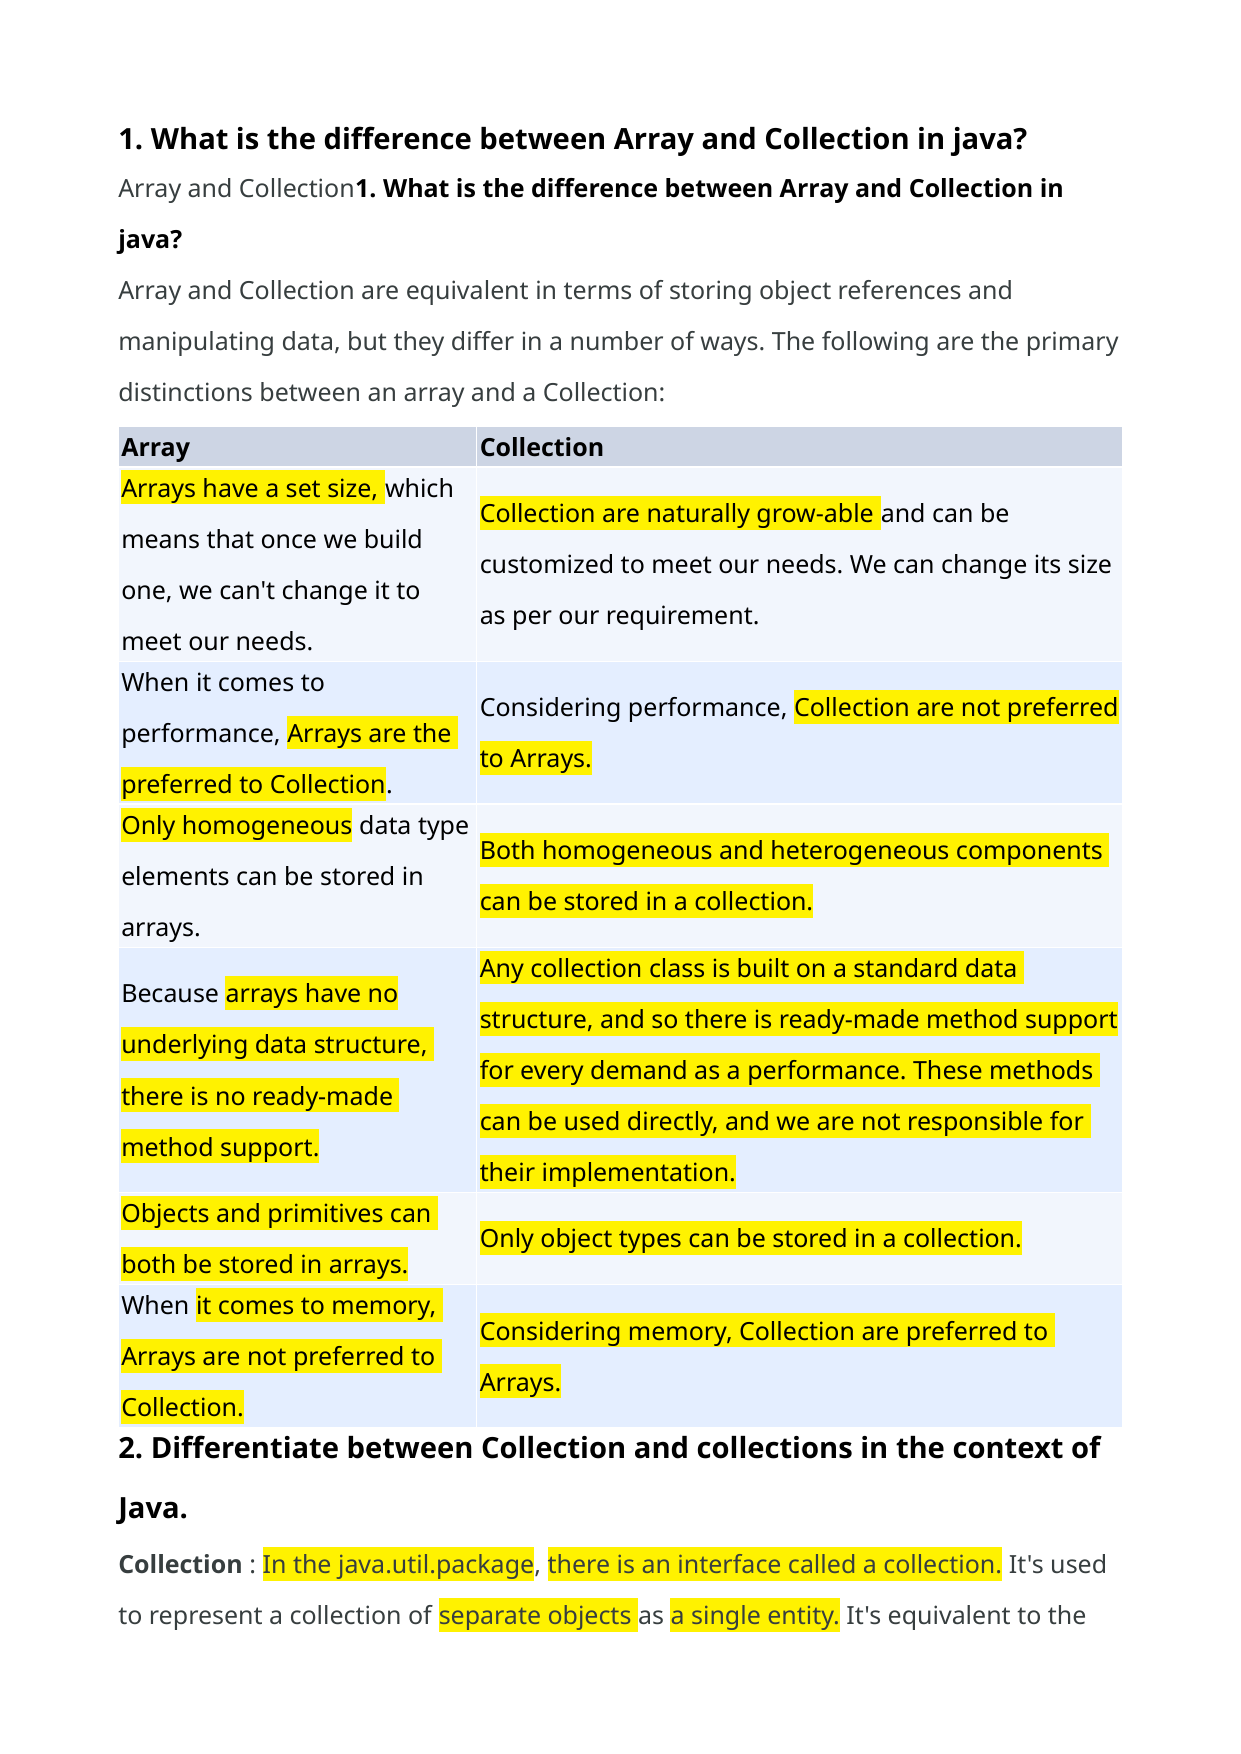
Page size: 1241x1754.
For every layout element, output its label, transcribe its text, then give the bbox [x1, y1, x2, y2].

text Collection : In the java.util.package, there is an interface called a collection. It's used to represent a collection of separate objects as a single entity. It's equivalent to the [118, 1547, 1122, 1632]
table_cell Because arrays have no underlying data structure, there is no ready-made method support. [119, 948, 476, 1192]
table_cell Objects and primitives can both be stored in arrays. [119, 1193, 476, 1284]
subtitle 1. What is the difference between Array and Collection in java? [118, 118, 1122, 158]
table_cell When it comes to performance, Arrays are the preferred to Collection. [119, 662, 476, 803]
table_cell Any collection class is built on a standard data structure, and so there is ready-made method support for every demand as a performance. These methods can be used directly, and we are not responsible for their implementation. [477, 948, 1122, 1192]
table_header Array [119, 427, 476, 466]
table_cell Only homogeneous data type elements can be stored in arrays. [119, 805, 476, 947]
table_cell When it comes to memory, Arrays are not preferred to Collection. [119, 1285, 476, 1427]
table_cell Collection are naturally grow-able and can be customized to meet our needs. We can change its size as per our requirement. [477, 468, 1122, 661]
table_cell Arrays have a set size, which means that once we build one, we can't change it to meet our needs. [119, 468, 476, 661]
table_header Collection [477, 427, 1122, 466]
table_cell Considering memory, Collection are preferred to Arrays. [477, 1285, 1122, 1427]
text Array and Collection1. What is the difference between Array and Collection in java? [118, 170, 1122, 255]
table_cell Considering performance, Collection are not preferred to Arrays. [477, 662, 1122, 803]
table_cell Only object types can be stored in a collection. [477, 1193, 1122, 1284]
table_cell Both homogeneous and heterogeneous components can be stored in a collection. [477, 805, 1122, 947]
subtitle 2. Differentiate between Collection and collections in the context of Java. [118, 1428, 1122, 1527]
text Array and Collection are equivalent in terms of storing object references and manipulating data, but they differ in a number of ways. The following are the primary distinctions between an array and a Collection: [118, 272, 1122, 408]
